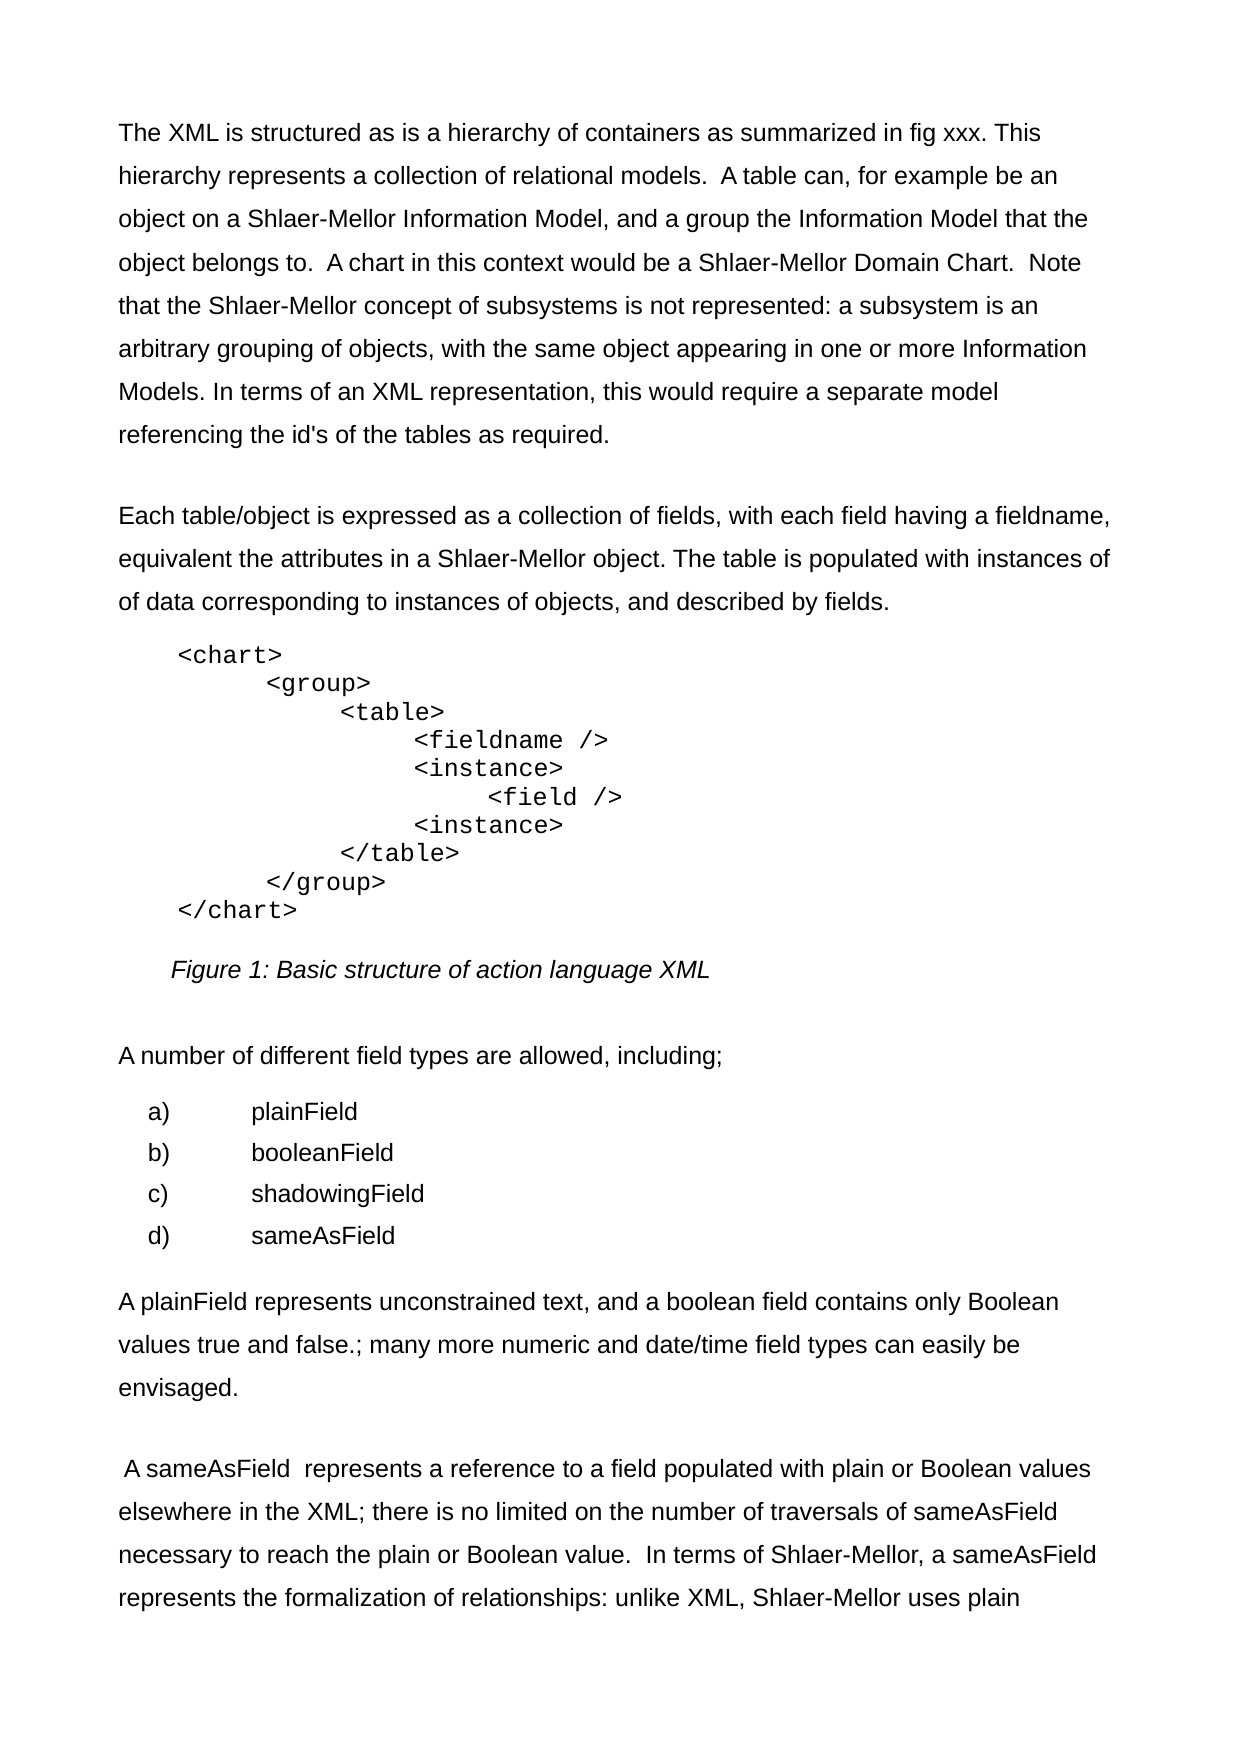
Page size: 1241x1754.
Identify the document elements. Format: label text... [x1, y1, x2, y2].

text <field /> [118, 784, 1122, 812]
text a) plainField [148, 1097, 1122, 1126]
text b) booleanField [148, 1138, 1122, 1167]
text Figure 1: Basic structure of action language XML [171, 938, 754, 984]
text <table> [118, 699, 1122, 727]
text [171, 926, 754, 938]
text <instance> [118, 812, 1122, 841]
text </chart> [118, 897, 1122, 926]
text <fieldname /> [118, 727, 1122, 756]
text </table> [118, 841, 1122, 869]
text A plainField represents unconstrained text, and a boolean field contains only Boolean values true and false.; many more numeric and date/time field types can easily be envisaged. [118, 1287, 1122, 1402]
text <group> [118, 671, 1122, 699]
text d) sameAsField [148, 1221, 1122, 1249]
text Each table/object is expressed as a collection of fields, with each field having a fieldname, equivalent the attributes in a Shlaer-Mellor object. The table is populated with instances of of data corresponding to instances of objects, and described by fields. [118, 501, 1122, 616]
text The XML is structured as is a hierarchy of containers as summarized in fig xxx. This hierarchy represents a collection of relational models. A table can, for example be an object on a Shlaer-Mellor Information Model, and a group the Information Model that the object belongs to. A chart in this context would be a Shlaer-Mellor Domain Chart. Note that the Shlaer-Mellor concept of subsystems is not represented: a subsystem is an arbitrary grouping of objects, with the same object appearing in one or more Information Models. In terms of an XML representation, this would require a separate model referencing the id's of the tables as required. [118, 118, 1122, 449]
text A number of different field types are allowed, including; [118, 951, 1122, 1070]
text c) shadowingField [148, 1179, 1122, 1208]
text <instance> [118, 756, 1122, 784]
text A sameAsField represents a reference to a field populated with plain or Boolean values elsewhere in the XML; there is no limited on the number of traversals of sameAsField necessary to reach the plain or Boolean value. In terms of Shlaer-Mellor, a sameAsField represents the formalization of relationships: unlike XML, Shlaer-Mellor uses plain [118, 1454, 1122, 1612]
text <chart> [118, 642, 1122, 671]
text </group> [118, 869, 1122, 897]
